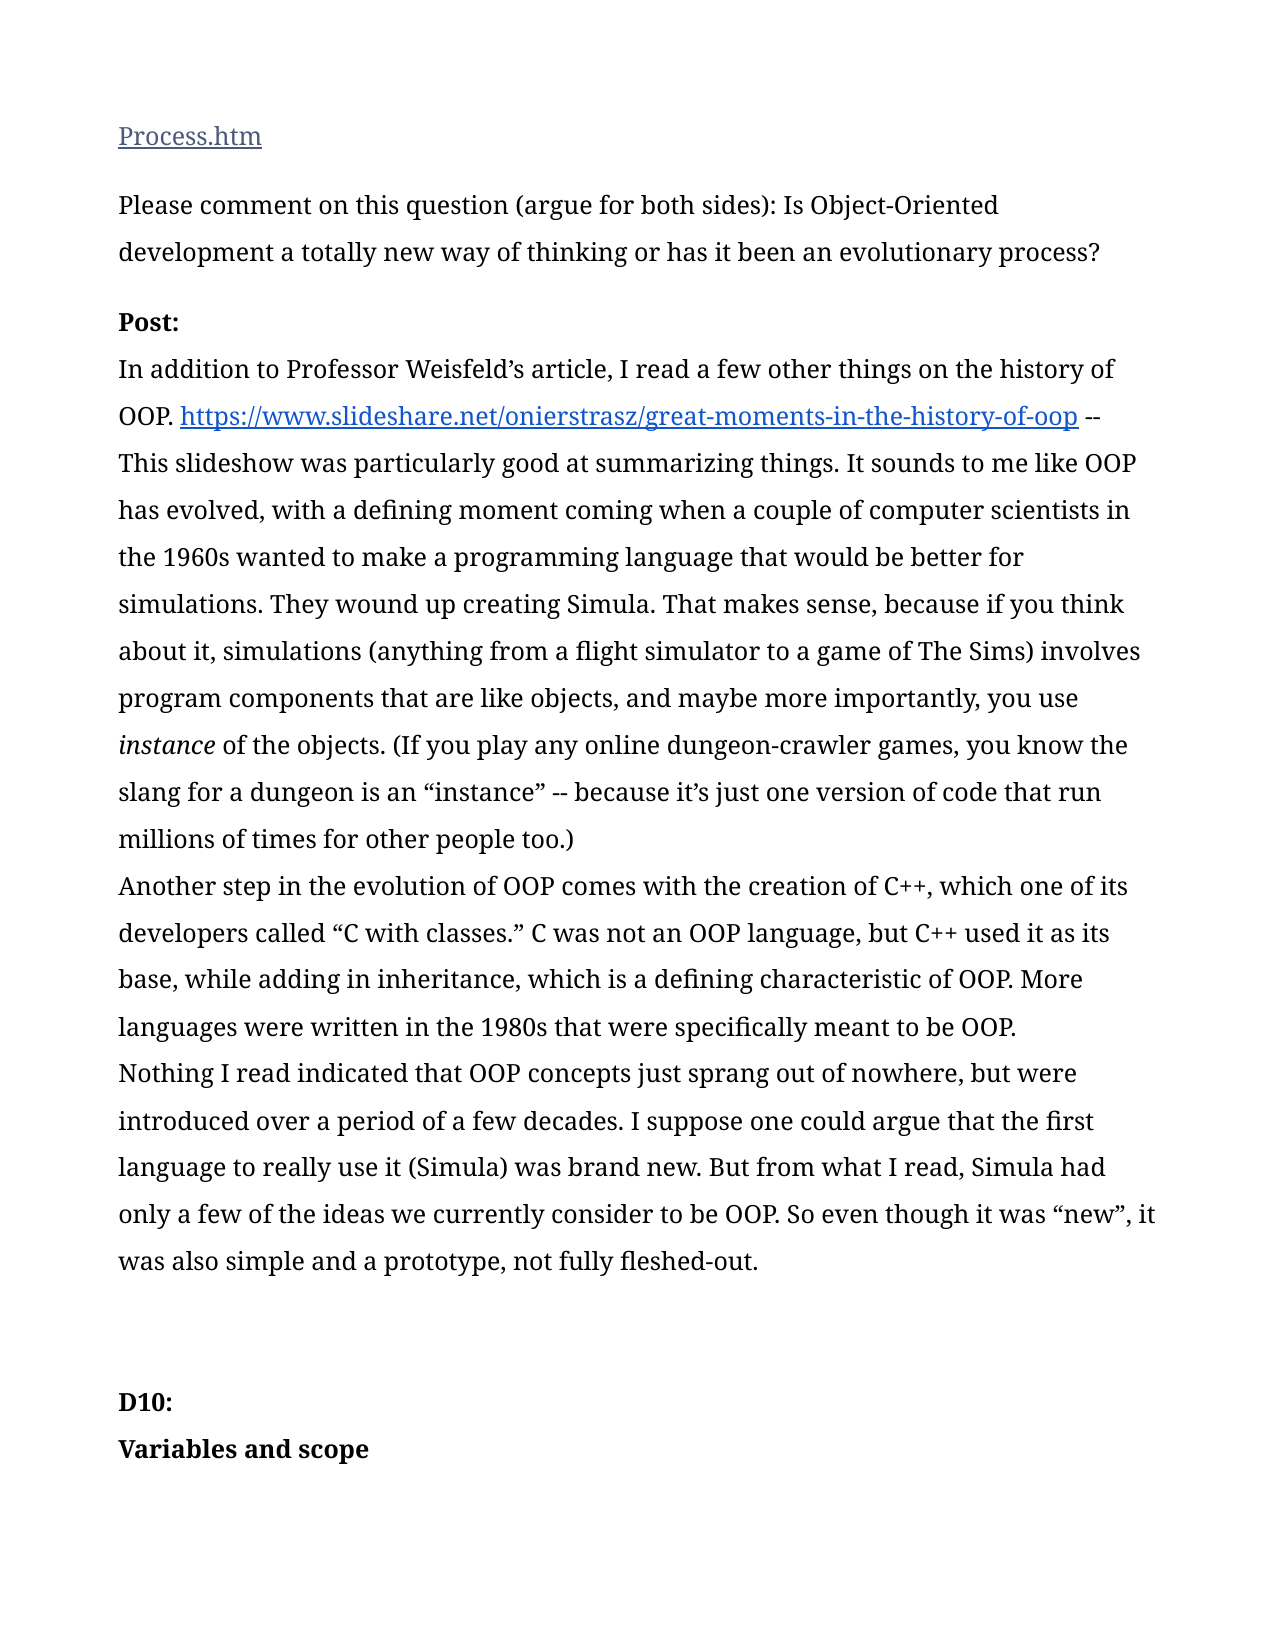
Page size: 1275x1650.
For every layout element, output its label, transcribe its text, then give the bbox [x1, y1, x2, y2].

text Post: [118, 305, 1157, 339]
text Variables and scope [118, 1432, 1157, 1466]
text In addition to Professor Weisfeld’s article, I read a few other things on the history of OOP. https://www.slideshare.net/onierstrasz/great-moments-in-the-history-of-oop -- This slideshow was particularly good at summarizing things. It sounds to me like OOP has evolved, with a defining moment coming when a couple of computer scientists in the 1960s wanted to make a programming language that would be better for simulations. They wound up creating Simula. That makes sense, because if you think about it, simulations (anything from a flight simulator to a game of The Sims) involves program components that are like objects, and maybe more importantly, you use instance of the objects. (If you play any online dungeon-crawler games, you know the slang for a dungeon is an “instance” -- because it’s just one version of code that run millions of times for other people too.) [118, 351, 1157, 855]
text Process.htm [118, 118, 1157, 152]
text Another step in the evolution of OOP comes with the creation of C++, which one of its developers called “C with classes.” C was not an OOP language, but C++ used it as its base, while adding in inheritance, which is a defining characteristic of OOP. More languages were written in the 1980s that were specifically meant to be OOP. [118, 868, 1157, 1043]
text D10: [118, 1384, 1157, 1419]
text Please comment on this question (argue for both sides): Is Object-Oriented development a totally new way of thinking or has it been an evolutionary process? [118, 188, 1157, 269]
text Nothing I read indicated that OOP concepts just sprang out of nowhere, but were introduced over a period of a few decades. I suppose one could argue that the first language to really use it (Simula) was brand new. But from what I read, Simula had only a few of the ideas we currently consider to be OOP. So even though it was “new”, it was also simple and a prototype, not fully fleshed-out. [118, 1056, 1157, 1278]
